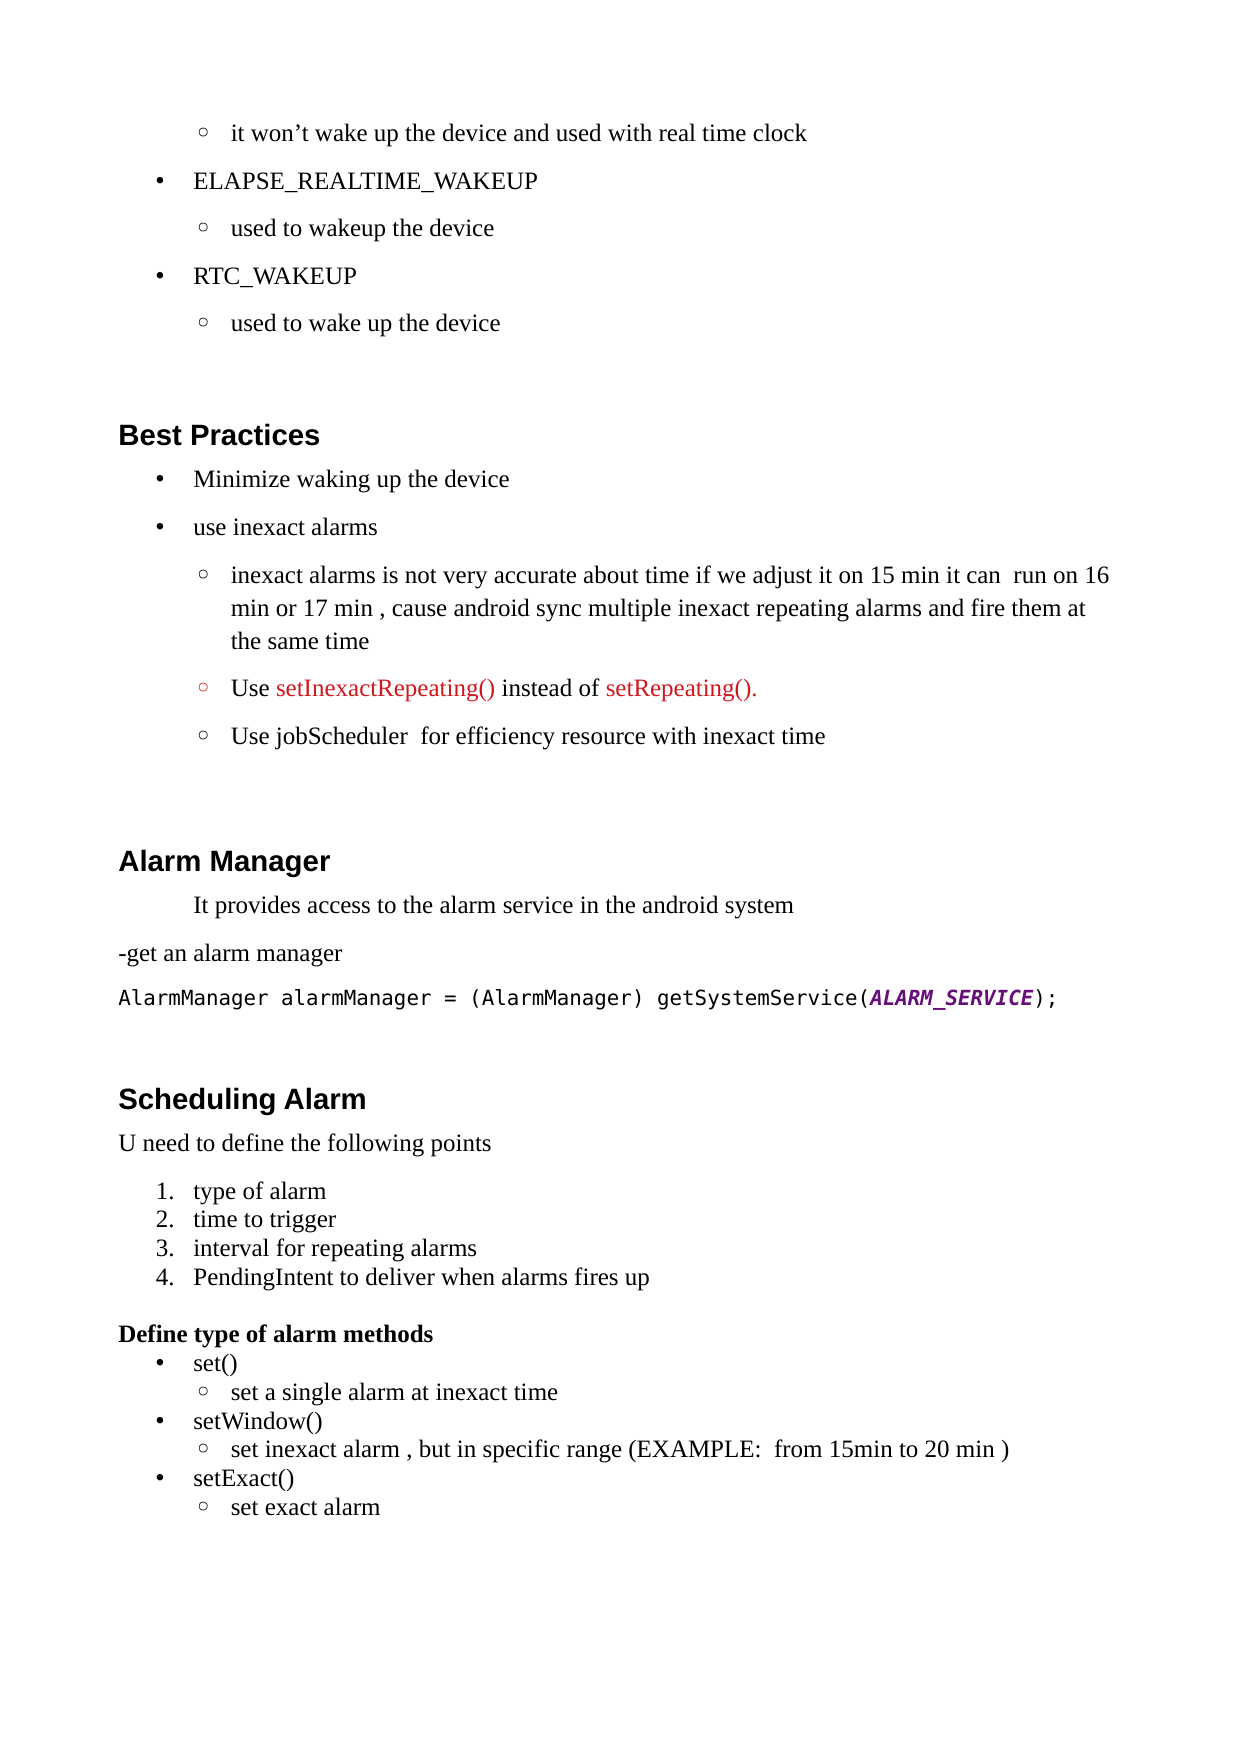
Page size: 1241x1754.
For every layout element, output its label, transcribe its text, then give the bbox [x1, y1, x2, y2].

list inexact alarms is not very accurate about time if we adjust it on 15 min it can run on 16 min or 17 min , cause android sync multiple inexact repeating alarms and fire them at the same time [193, 560, 1122, 654]
list used to wake up the device [193, 308, 1122, 337]
list RTC_WAKEUP [156, 261, 1122, 290]
text Define type of alarm methods [118, 1319, 1122, 1348]
text AlarmManager alarmManager = (AlarmManager) getSystemService(ALARM_SERVICE); [118, 986, 1122, 1038]
list Use jobScheduler for efficiency resource with inexact time [193, 721, 1122, 750]
list setExact() [156, 1463, 1122, 1492]
list PendingIntent to deliver when alarms fires up [156, 1262, 1122, 1291]
text U need to define the following points [118, 1128, 1122, 1157]
subtitle Scheduling Alarm [118, 1082, 1122, 1116]
list use inexact alarms [156, 512, 1122, 541]
list set() [156, 1348, 1122, 1377]
list set exact alarm [193, 1492, 1122, 1521]
subtitle Alarm Manager [118, 844, 1122, 878]
list setWindow() [156, 1406, 1122, 1434]
list time to trigger [156, 1204, 1122, 1233]
subtitle Best Practices [118, 418, 1122, 452]
list Minimize waking up the device [156, 464, 1122, 493]
list interval for repeating alarms [156, 1233, 1122, 1262]
list set a single alarm at inexact time [193, 1377, 1122, 1406]
list used to wakeup the device [193, 213, 1122, 242]
text -get an alarm manager [118, 938, 1122, 967]
list ELAPSE_REALTIME_WAKEUP [156, 166, 1122, 194]
list Use setInexactRepeating() instead of setRepeating(). [193, 673, 1122, 702]
list It provides access to the alarm service in the android system [156, 890, 1122, 919]
list set inexact alarm , but in specific range (EXAMPLE: from 15min to 20 min ) [193, 1434, 1122, 1463]
list type of alarm [156, 1176, 1122, 1204]
list it won’t wake up the device and used with real time clock [193, 118, 1122, 147]
